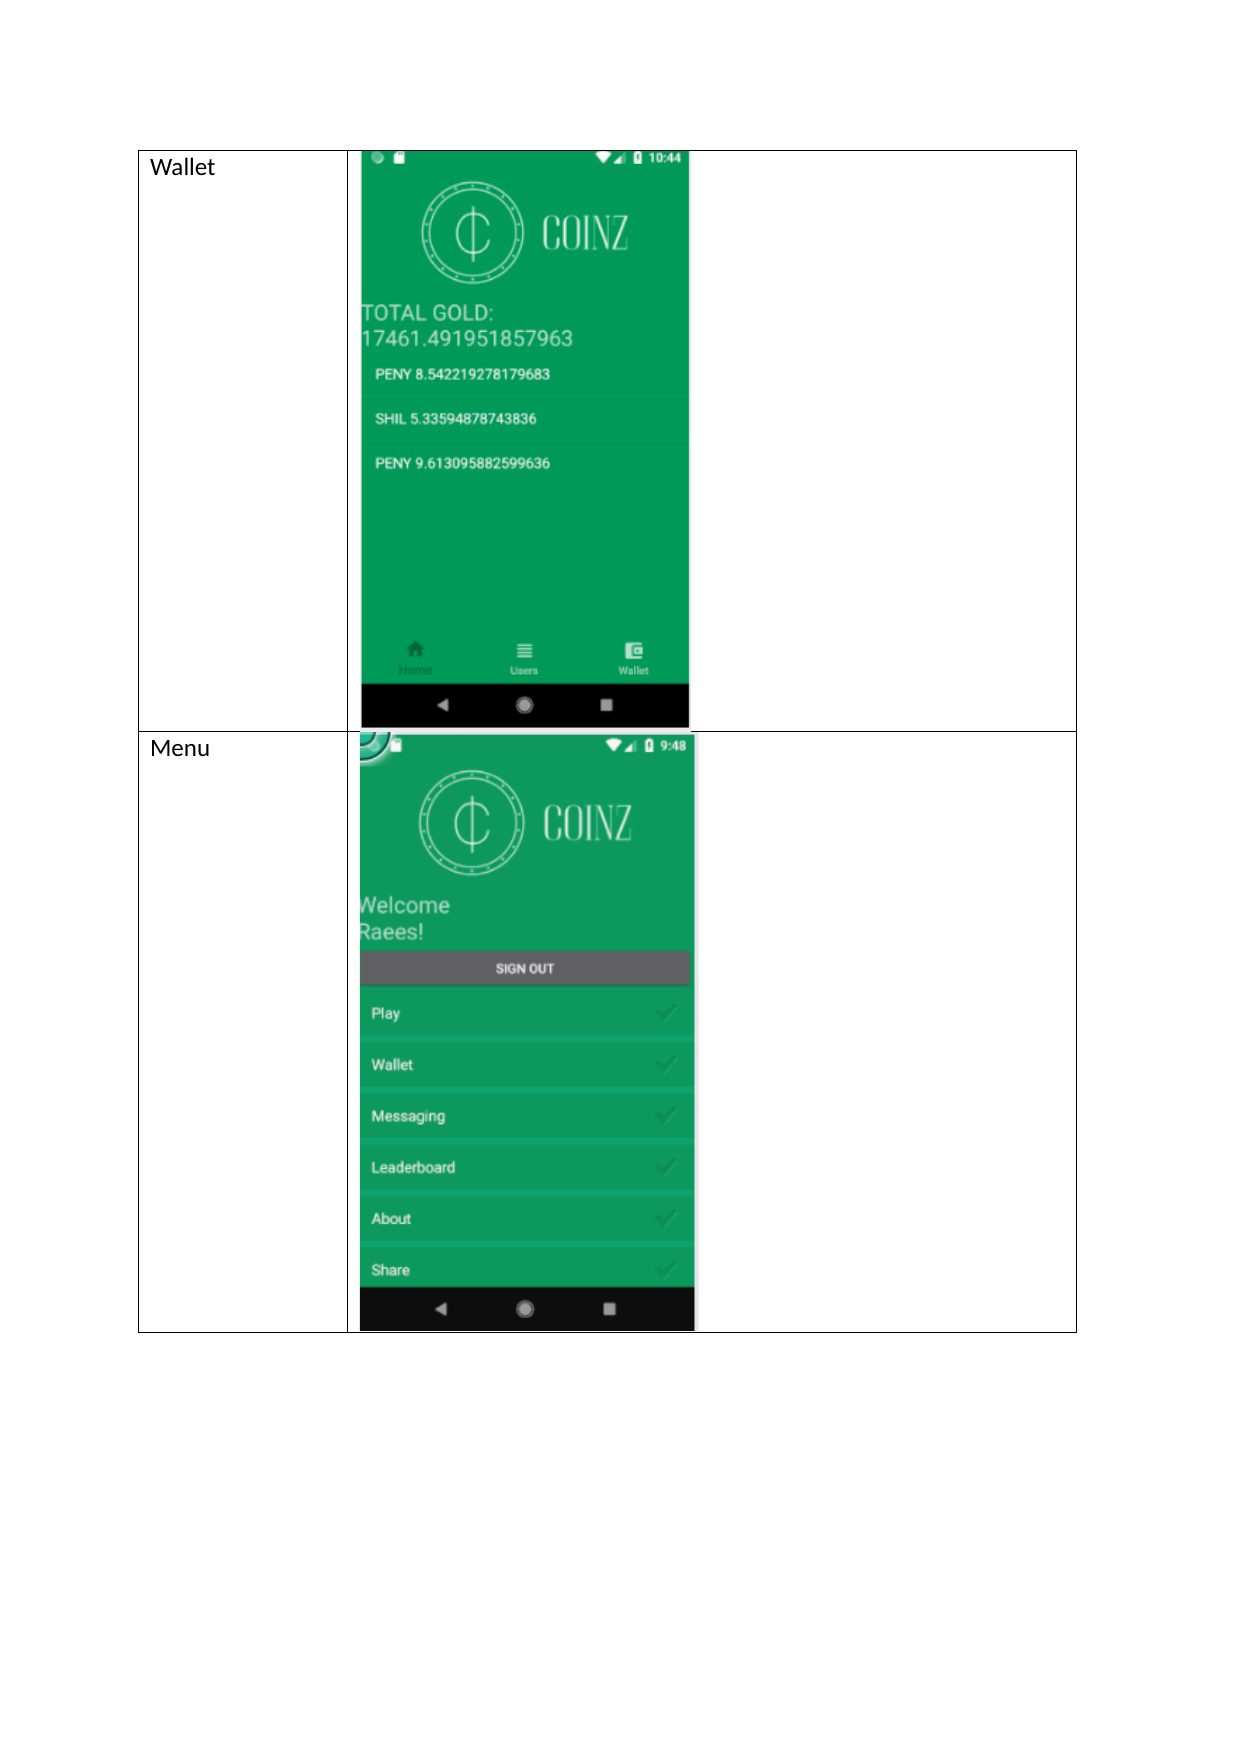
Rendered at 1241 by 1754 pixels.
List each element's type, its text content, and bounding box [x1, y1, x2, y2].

table_cell Wallet [139, 151, 347, 731]
picture [359, 151, 699, 1331]
table_cell [692, 151, 1076, 731]
table_cell [348, 732, 1076, 1332]
table_cell Menu [139, 732, 347, 1332]
table_cell [348, 151, 359, 731]
